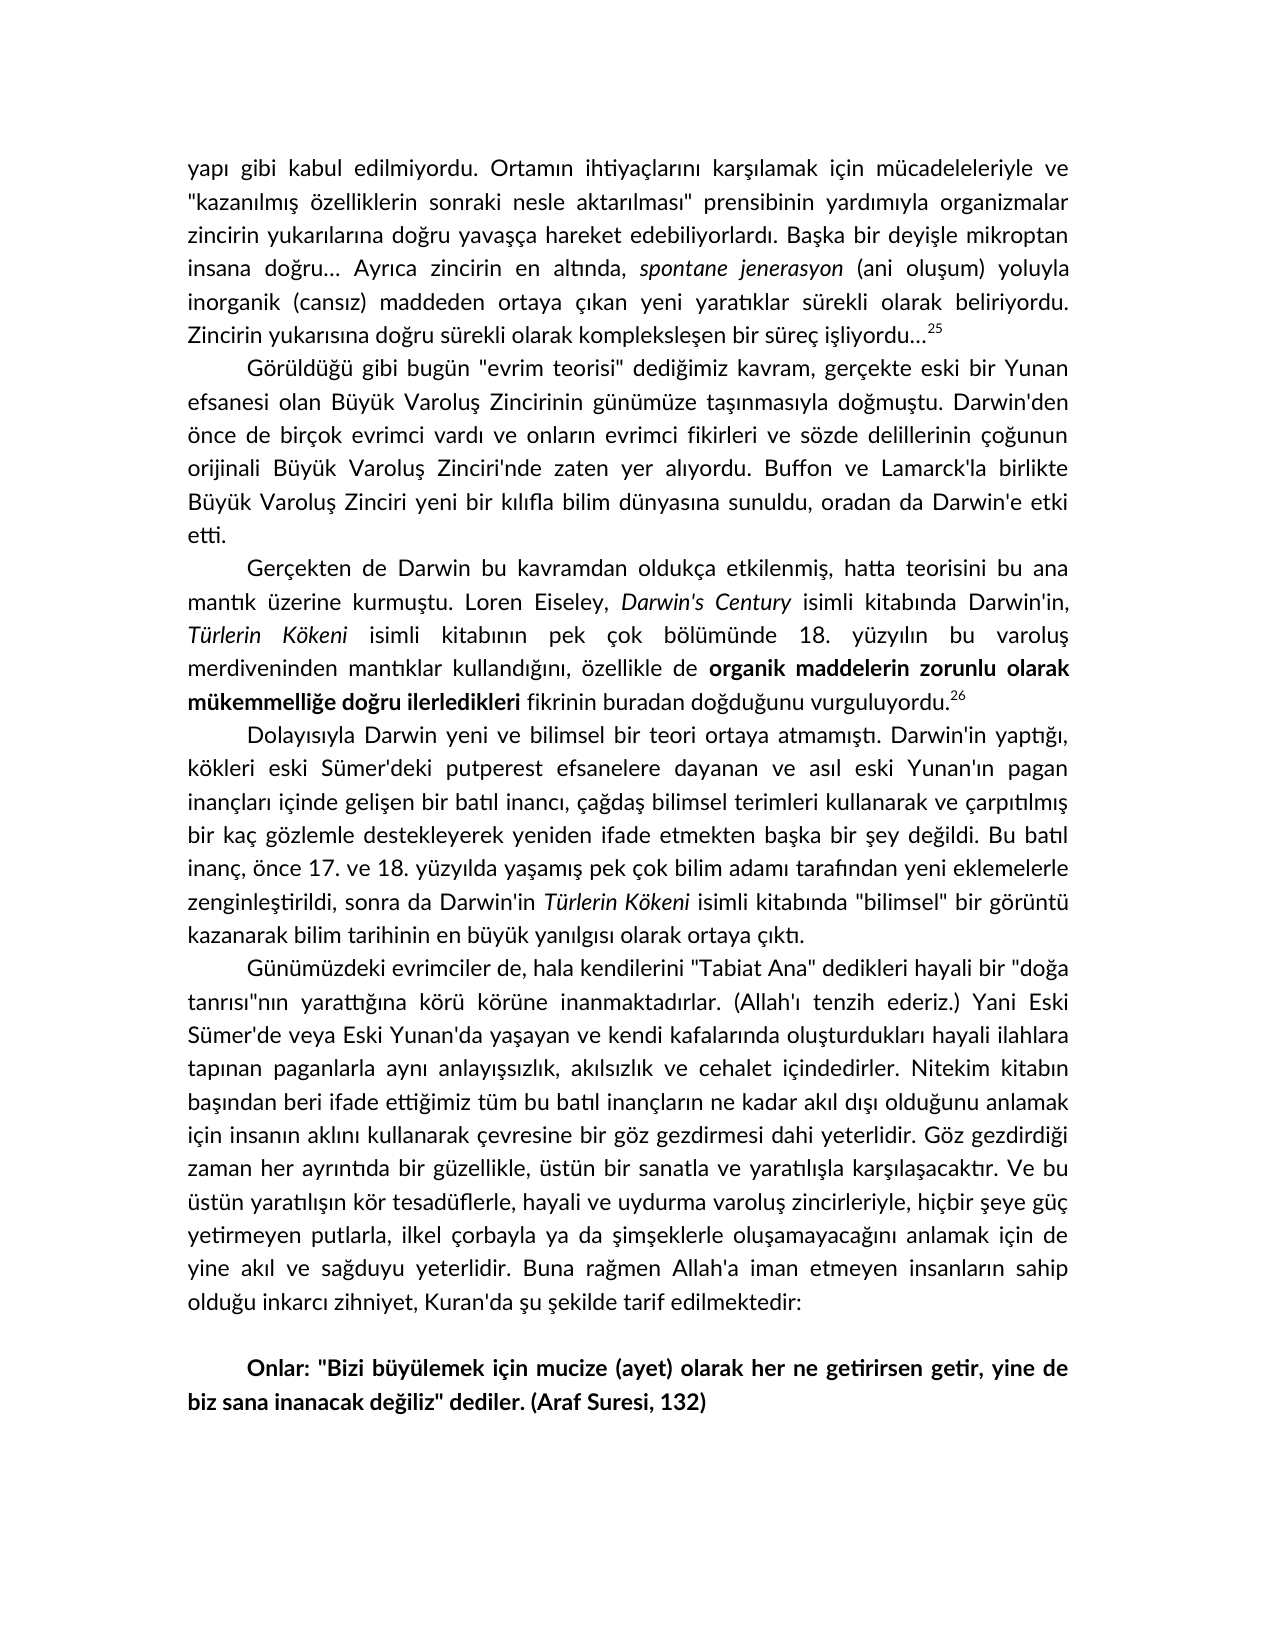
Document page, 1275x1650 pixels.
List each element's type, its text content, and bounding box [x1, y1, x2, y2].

text Günümüzdeki evrimciler de, hala kendilerini "Tabiat Ana" dedikleri hayali bir "doğa tanrısı"nın yarattığına körü körüne inanmaktadırlar. (Allah'ı tenzih ederiz.) Yani Eski Sümer'de veya Eski Yunan'da yaşayan ve kendi kafalarında oluşturdukları hayali ilahlara tapınan paganlarla aynı anlayışsızlık, akılsızlık ve cehalet içindedirler. Nitekim kitabın başından beri ifade ettiğimiz tüm bu batıl inançların ne kadar akıl dışı olduğunu anlamak için insanın aklını kullanarak çevresine bir göz gezdirmesi dahi yeterlidir. Göz gezdirdiği zaman her ayrıntıda bir güzellikle, üstün bir sanatla ve yaratılışla karşılaşacaktır. Ve bu üstün yaratılışın kör tesadüflerle, hayali ve uydurma varoluş zincirleriyle, hiçbir şeye güç yetirmeyen putlarla, ilkel çorbayla ya da şimşeklerle oluşamayacağını anlamak için de yine akıl ve sağduyu yeterlidir. Buna rağmen Allah'a iman etmeyen insanların sahip olduğu inkarcı zihniyet, Kuran'da şu şekilde tarif edilmektedir: [187, 950, 1070, 1317]
text Gerçekten de Darwin bu kavramdan oldukça etkilenmiş, hatta teorisini bu ana mantık üzerine kurmuştu. Loren Eiseley, Darwin's Century isimli kitabında Darwin'in, Türlerin Kökeni isimli kitabının pek çok bölümünde 18. yüzyılın bu varoluş merdiveninden mantıklar kullandığını, özellikle de organik maddelerin zorunlu olarak mükemmelliğe doğru ilerledikleri fikrinin buradan doğduğunu vurguluyordu.26 [187, 550, 1070, 717]
text yapı gibi kabul edilmiyordu. Ortamın ihtiyaçlarını karşılamak için mücadeleleriyle ve "kazanılmış özelliklerin sonraki nesle aktarılması" prensibinin yardımıyla organizmalar zincirin yukarılarına doğru yavaşça hareket edebiliyorlardı. Başka bir deyişle mikroptan insana doğru… Ayrıca zincirin en altında, spontane jenerasyon (ani oluşum) yoluyla inorganik (cansız) maddeden ortaya çıkan yeni yaratıklar sürekli olarak beliriyordu. Zincirin yukarısına doğru sürekli olarak kompleksleşen bir süreç işliyordu…25 [187, 150, 1070, 350]
text Onlar: "Bizi büyülemek için mucize (ayet) olarak her ne getirirsen getir, yine de biz sana inanacak değiliz" dediler. (Araf Suresi, 132) [187, 1350, 1070, 1417]
text Görüldüğü gibi bugün "evrim teorisi" dediğimiz kavram, gerçekte eski bir Yunan efsanesi olan Büyük Varoluş Zincirinin günümüze taşınmasıyla doğmuştu. Darwin'den önce de birçok evrimci vardı ve onların evrimci fikirleri ve sözde delillerinin çoğunun orijinali Büyük Varoluş Zinciri'nde zaten yer alıyordu. Buffon ve Lamarck'la birlikte Büyük Varoluş Zinciri yeni bir kılıfla bilim dünyasına sunuldu, oradan da Darwin'e etki etti. [187, 350, 1070, 550]
text Dolayısıyla Darwin yeni ve bilimsel bir teori ortaya atmamıştı. Darwin'in yaptığı, kökleri eski Sümer'deki putperest efsanelere dayanan ve asıl eski Yunan'ın pagan inançları içinde gelişen bir batıl inancı, çağdaş bilimsel terimleri kullanarak ve çarpıtılmış bir kaç gözlemle destekleyerek yeniden ifade etmekten başka bir şey değildi. Bu batıl inanç, önce 17. ve 18. yüzyılda yaşamış pek çok bilim adamı tarafından yeni eklemelerle zenginleştirildi, sonra da Darwin'in Türlerin Kökeni isimli kitabında "bilimsel" bir görüntü kazanarak bilim tarihinin en büyük yanılgısı olarak ortaya çıktı. [187, 717, 1070, 950]
